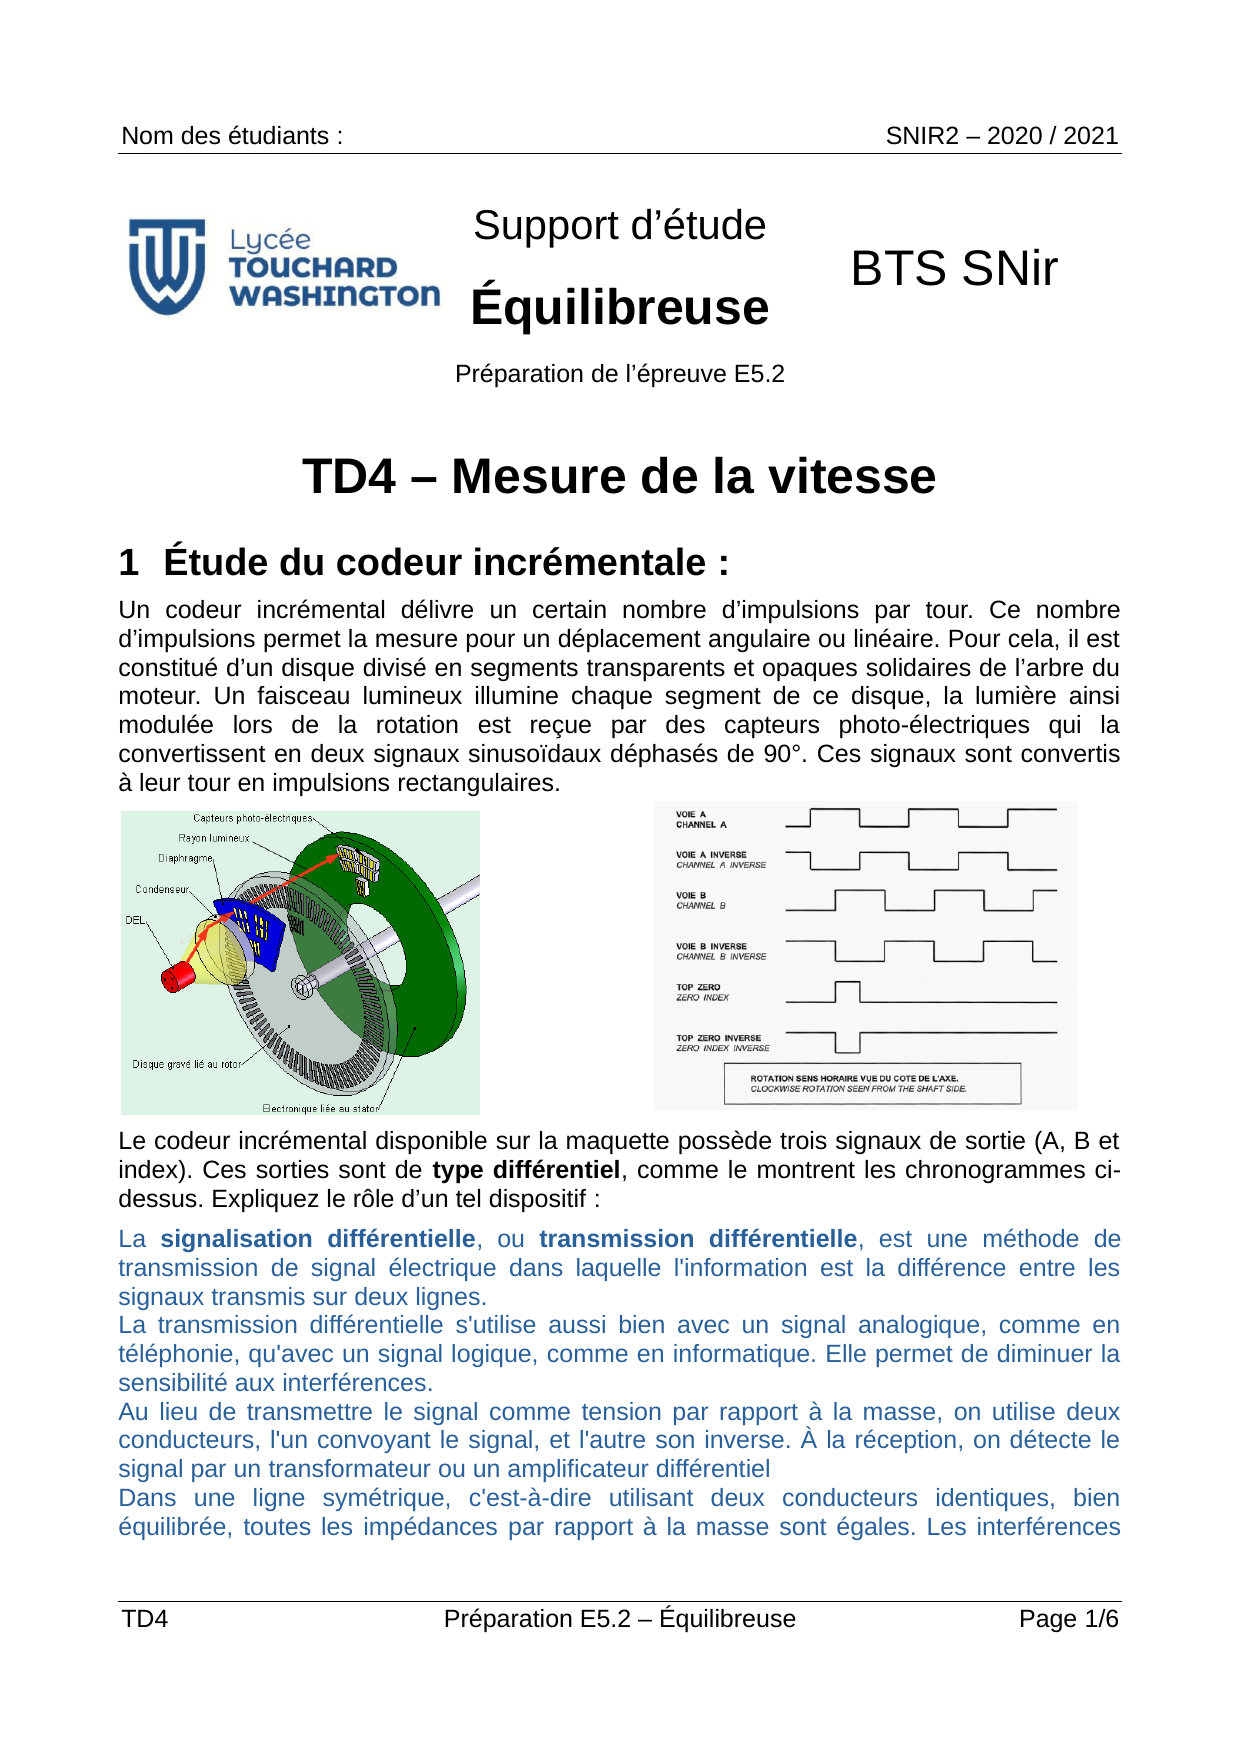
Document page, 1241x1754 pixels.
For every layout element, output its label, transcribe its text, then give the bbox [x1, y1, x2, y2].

title TD4 – Mesure de la vitesse [118, 447, 1122, 504]
text Le codeur incrémental disponible sur la maquette possède trois signaux de sortie (A, B et index). Ces sorties sont de type différentiel, comme le montrent les chronogrammes ci-dessus. Expliquez le rôle d’un tel dispositif : [118, 808, 1122, 1212]
table_header Support d’étude Équilibreuse [453, 182, 787, 353]
picture [653, 801, 1078, 1110]
subtitle Étude du codeur incrémentale : [118, 540, 1122, 583]
picture [123, 212, 447, 319]
text La transmission différentielle s'utilise aussi bien avec un signal analogique, comme en téléphonie, qu'avec un signal logique, comme en informatique. Elle permet de diminuer la sensibilité aux interférences. [118, 1310, 1122, 1397]
text La signalisation différentielle, ou transmission différentielle, est une méthode de transmission de signal électrique dans laquelle l'information est la différence entre les signaux transmis sur deux lignes. [118, 1224, 1122, 1310]
table_cell Préparation de l’épreuve E5.2 [118, 353, 1122, 393]
table_header [118, 182, 453, 353]
table_header BTS SNir [788, 182, 1122, 353]
picture [120, 811, 480, 1115]
text Dans une ligne symétrique, c'est-à-dire utilisant deux conducteurs identiques, bien équilibrée, toutes les impédances par rapport à la masse sont égales. Les interférences [118, 1483, 1122, 1540]
text Au lieu de transmettre le signal comme tension par rapport à la masse, on utilise deux conducteurs, l'un convoyant le signal, et l'autre son inverse. À la réception, on détecte le signal par un transformateur ou un amplificateur différentiel [118, 1397, 1122, 1483]
text Un codeur incrémental délivre un certain nombre d’impulsions par tour. Ce nombre d’impulsions permet la mesure pour un déplacement angulaire ou linéaire. Pour cela, il est constitué d’un disque divisé en segments transparents et opaques solidaires de l’arbre du moteur. Un faisceau lumineux illumine chaque segment de ce disque, la lumière ainsi modulée lors de la rotation est reçue par des capteurs photo-électriques qui la convertissent en deux signaux sinusoïdaux déphasés de 90°. Ces signaux sont convertis à leur tour en impulsions rectangulaires. [118, 595, 1122, 796]
